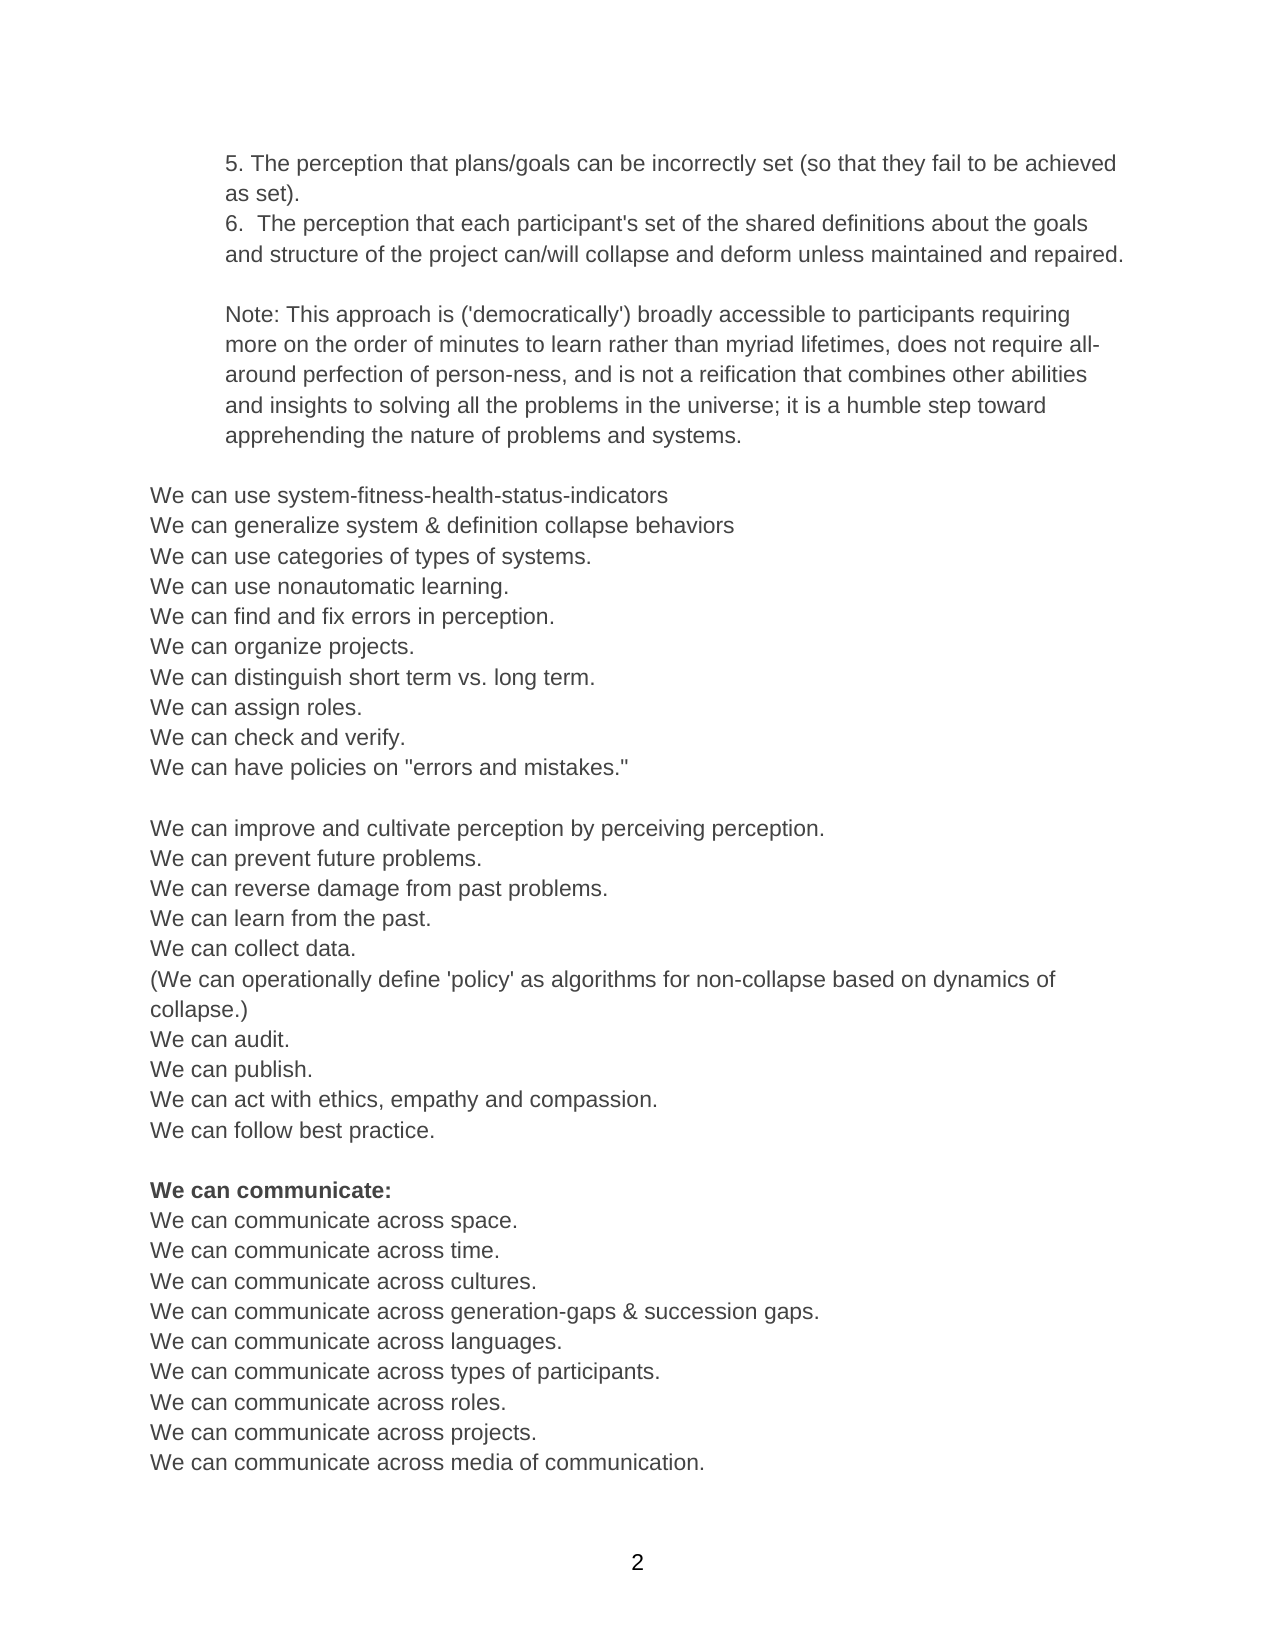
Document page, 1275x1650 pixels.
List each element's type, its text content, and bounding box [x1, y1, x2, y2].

text We can check and verify. [150, 724, 1125, 750]
text We can use nonautomatic learning. [150, 573, 1125, 599]
text We can reverse damage from past problems. [150, 875, 1125, 901]
text We can communicate across cultures. [150, 1268, 1125, 1294]
text We can organize projects. [150, 633, 1125, 660]
text (We can operationally define 'policy' as algorithms for non-collapse based on dynamics of collapse.) [150, 966, 1125, 1022]
text We can communicate across languages. [150, 1328, 1125, 1354]
text Note: This approach is ('democratically') broadly accessible to participants requiring more on the order of minutes to learn rather than myriad lifetimes, does not require all-around perfection of person-ness, and is not a reification that combines other abilities and insights to solving all the problems in the universe; it is a humble step toward apprehending the nature of problems and systems. [225, 301, 1125, 448]
text We can communicate across generation-gaps & succession gaps. [150, 1298, 1125, 1324]
text We can follow best practice. [150, 1117, 1125, 1143]
text We can learn from the past. [150, 905, 1125, 932]
text We can assign roles. [150, 694, 1125, 720]
text We can distinguish short term vs. long term. [150, 663, 1125, 690]
text We can act with ethics, empathy and compassion. [150, 1086, 1125, 1113]
text We can communicate across types of participants. [150, 1358, 1125, 1385]
text We can improve and cultivate perception by perceiving perception. [150, 814, 1125, 841]
text We can collect data. [150, 935, 1125, 962]
text We can communicate: [150, 1177, 1125, 1203]
text We can communicate across time. [150, 1237, 1125, 1264]
text We can prevent future problems. [150, 845, 1125, 871]
text We can communicate across projects. [150, 1419, 1125, 1445]
text We can use system-fitness-health-status-indicators [150, 482, 1125, 509]
text 5. The perception that plans/goals can be incorrectly set (so that they fail to be achieved as set). [225, 150, 1125, 207]
text We can use categories of types of systems. [150, 543, 1125, 569]
text We can generalize system & definition collapse behaviors [150, 512, 1125, 539]
text We can communicate across roles. [150, 1388, 1125, 1415]
text We can publish. [150, 1056, 1125, 1083]
text We can find and fix errors in perception. [150, 603, 1125, 629]
text We can communicate across media of communication. [150, 1449, 1125, 1475]
text We can have policies on "errors and mistakes." [150, 754, 1125, 781]
text We can communicate across space. [150, 1207, 1125, 1234]
text 6. The perception that each participant's set of the shared definitions about the goals and structure of the project can/will collapse and deform unless maintained and repaired. [225, 210, 1125, 267]
text We can audit. [150, 1026, 1125, 1052]
